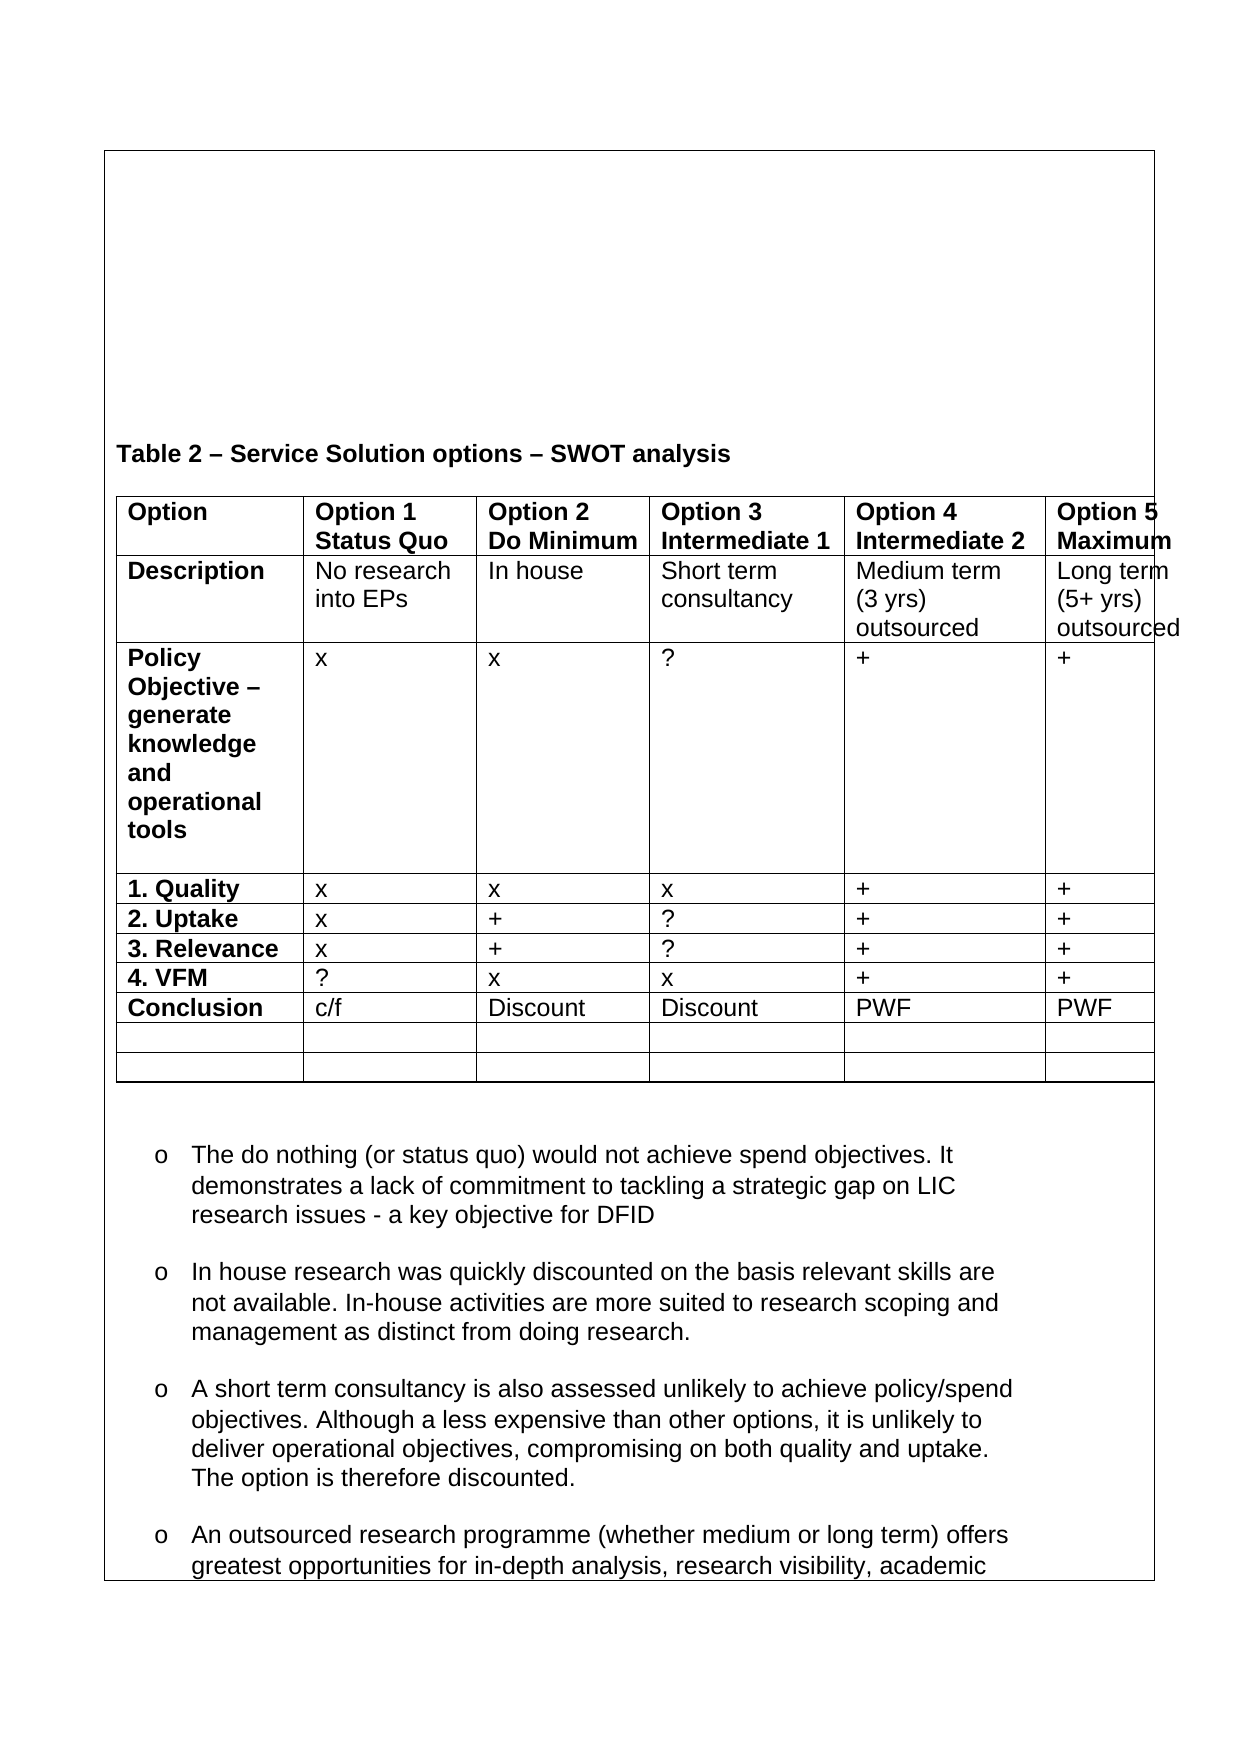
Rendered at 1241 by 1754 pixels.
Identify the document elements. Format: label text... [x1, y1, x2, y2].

table_cell ? [650, 934, 844, 962]
table_cell x [650, 874, 844, 903]
table_cell [477, 1023, 649, 1052]
table_cell 2. Uptake [117, 904, 303, 932]
table_header Option 3 Intermediate 1 [650, 497, 844, 554]
table_cell [650, 1053, 844, 1081]
table_cell ? [650, 904, 844, 932]
table_cell [304, 1053, 476, 1081]
table_cell In house [477, 556, 649, 642]
table_cell x [304, 904, 476, 932]
table_cell Medium term (3 yrs) outsourced [845, 556, 1045, 642]
table_header Option 2 Do Minimum [477, 497, 649, 554]
table_cell No research into EPs [304, 556, 476, 642]
table_cell + [477, 904, 649, 932]
table_cell [117, 1023, 303, 1052]
table_header Option [117, 497, 303, 554]
table_cell [1046, 1053, 1154, 1081]
table_cell [304, 1023, 476, 1052]
table_cell [1046, 1023, 1154, 1052]
table_cell ? [650, 643, 844, 873]
table_cell x [477, 643, 649, 873]
table_cell + [1046, 904, 1154, 932]
table_cell ? [304, 963, 476, 992]
table_cell 3. Relevance [117, 934, 303, 962]
table_cell + [477, 934, 649, 962]
table_cell + [1046, 934, 1154, 962]
table_cell Description [117, 556, 303, 642]
table_cell x [304, 643, 476, 873]
table_header Option 5 Maximum [1046, 497, 1154, 554]
table_cell Short term consultancy [650, 556, 844, 642]
table_header Option 4 Intermediate 2 [845, 497, 1045, 554]
table_cell x [477, 874, 649, 903]
table_cell [117, 1053, 303, 1081]
table_cell 4. VFM [117, 963, 303, 992]
table_header A. What are the feasible options that address the need set out in the Strategic case? What are the policy objectives? The policy objective is to increase knowledge of the relevance of EP model for LICs. The critical success factors relevant to this project were identified as follows: Delivers high quality research Engages policy makers such that research is used (uptake) Has relevance for LIC priorities and their developmental needs Represents value for money (VFM) The options appraisal evaluated the project against the following 3 categories in addition to the CSC above: Scoping options Service solution options Service delivery options Implementation options Scoping Options The growth research team identified the following range of main options for the potential scope of the scheme, increasing in the size of the project: SWOT analysis The growth team carried out SWOT analysis on how well each option met the policy objective and critical success factors for the scheme. The results are set out in Table 1 below: Table 1 – Scoping options SWOT analysis The status quo (option S1 – existing arrangements/no EP work) would not support policy objectives. It fails to address an agenda attracting considerable policy interest. The do nothing option forms a benchmark for VFM analysis. The ‘do minimum’ scope (option S2) involves research on one EP only. It is discounted on the basis it is partial in its approach and unlikely to inform the broader picture of EP engagement in LICs. The ‘intermediate’ scope (option S3) looks to complete research on 2 EPs. This option is also discounted on the basis it fails to provide comprehensive picture on these new partnerships and provide a ‘balanced assessment’. The ‘maximum’ scope (option S4) of conducting research on at least 3 EPs meets all success criteria, supports business needs and represents the preferred way forward. This option has potential to provide a more comprehensive and informed picture. Service solution options The following main service solution options were identified for delivering project objectives and critical success factors. SWOT analysis The following SWOT analysis was conducted on how well each option met the policy objectives and critical success factors for the scheme. The results are presented in Table 1 below. Table 2 – Service Solution options – SWOT analysis The do nothing (or status quo) would not achieve spend objectives. It demonstrates a lack of commitment to tackling a strategic gap on LIC research issues - a key objective for DFID In house research was quickly discounted on the basis relevant skills are not available. In-house activities are more suited to research scoping and management as distinct from doing research. A short term consultancy is also assessed unlikely to achieve policy/spend objectives. Although a less expensive than other options, it is unlikely to deliver operational objectives, compromising on both quality and uptake. The option is therefore discounted. An outsourced research programme (whether medium or long term) offers greatest opportunities for in-depth analysis, research visibility, academic rigour, and synthesis of findings. A medium term research programme is preferred to a longer term research programme given risk of research capture/drift. A medium time horizon provides greater incentives for early delivery of research and so represents our PWF. Service Delivery Options Given the preference for an outsourced programme the growth team identified the following options for service delivery options The following SWOT analysis was conducted on the above options. The results are reflected in Table 2 below. Table 3 – Service Delivery Options – SWOT analysis The minimum option to tender through a research council was rejected. Key concerns relates to fewer opportunities to influence policy and practice and also to manage/direct research activity. The small size of grant awards (typically around £350k) is unlikely to achieve the scale required. RCs are also less good at cohering research. The RCs also lack global coverage or networks, and are typically less plugged into developing country policy dialogue with implications for relevance and uptake. Also, research councils place high emphasis on originality and science excellence as distinct from applied or translational research which is a key objective of this programme. The intermediate/ maximum options are an RPC. This option can achieve scale and complexity required (through sub-contracting). In the absence of the right incentive framework this model risks mission drift and capture by vested interests, with implications for VFM. Risk of research failure is higher under this model (particularly non-directed RPC) as some members of the RPC will be ‘unknown’. It is also potentially ‘management heavy’ particular if incentives are not well aligned. To avoid capture, the preference is for a directed RPC. The programme is then ‘demand’ drive, focused on a specific agenda informed by strategic gap analysis (as distinct from being determined by academic preferences). Appointing a known academic institution, network or think tank was considered (e.g. IDS or IGC). This option offers the benefit of established networks, reducing overhead/fixed costs establishing new networks. It offers more assurances on quality and delivery. It runs the risk however that the ‘new’ research is marginalised in preference for core or the prevailing research agenda. It also does not permit ‘testing’ of the market to achieve maximum VFM, or ‘fit’ with the newly articulated research agenda. Implementation Options The growth team identified the following options for implementation. Table 4 – Scoping options SWOT analysis Summary of Long List Identification of short list On the basis of the above work, the growth team recommends the following short list of options for further detailed options appraisal within the full business case. Status Quo/Counterfactual This option represents the current situation. This option represents the benchmark for VfM by which the other options are compared. It involves no new DFID funded research on EPs. Do Minimum This option represents the minimum amount of research activity and related spend (£) when set against policy objectives, as follows: Scope: Research on 1 EP Service Solution: Medium term outsourced programme Service Delivery: Appoint think tank/network Implementation: 3 Year RPC with break Reference Project (PWF) This option represents the desired level of project scope and spend (£) and is the project’s preferred way forward at the long list stage: Scope: Research on 3 or more EPs Service Solution: Medium term outsourced programme Service Delivery: Direct Procurement through RPC Implementation: 3 Year RPC with break Reference Project – More Ambitious This option represents a more ambitious programme as it involves a competitive tender and potentially higher research spend: Scope: Research on 3 or more EPs Service Solution: Long term outsourced programme Service Delivery: Direct Procurement/Competitive tender Implementation: 4 Year RPC with Break Clause The short list of options based on the above long list is identified as following 1. Counterfactual No research on EPs 2. Do Minimum (ambitious) Appoint Think Tank (1-2EPs) 3. Reference Project (PWF) Direct Procure an RPC, 3 Years, 3 Pillars The rationale for numeric scoring above is expanded in the matrix below. The options appraisal suggests direct procurement through an RPC (as distinct from appointing a think tank) as the preferred way forward. This option scores 53 compared to 47 for the second best option. [105, 151, 1154, 1580]
table_cell + [1046, 874, 1154, 903]
table_cell [650, 1023, 844, 1052]
table_cell Long term (5+ yrs) outsourced [1046, 556, 1154, 642]
table_cell Conclusion [117, 993, 303, 1022]
table_cell 1. Quality [117, 874, 303, 903]
table_cell Discount [650, 993, 844, 1022]
table_cell [845, 1023, 1045, 1052]
table_cell + [845, 643, 1045, 873]
table_cell Policy Objective – generate knowledge and operational tools [117, 643, 303, 873]
table_cell + [845, 904, 1045, 932]
table_cell Discount [477, 993, 649, 1022]
table_cell + [845, 874, 1045, 903]
table_cell + [1046, 643, 1154, 873]
table_cell x [304, 934, 476, 962]
table_cell x [477, 963, 649, 992]
table_cell [477, 1053, 649, 1081]
table_header Option 1 Status Quo [304, 497, 476, 554]
table_cell + [1046, 963, 1154, 992]
table_cell c/f [304, 993, 476, 1022]
table_cell PWF [845, 993, 1045, 1022]
table_cell [845, 1053, 1045, 1081]
table_cell + [845, 963, 1045, 992]
table_cell PWF [1046, 993, 1154, 1022]
table_cell + [845, 934, 1045, 962]
table_cell x [650, 963, 844, 992]
table_cell x [304, 874, 476, 903]
